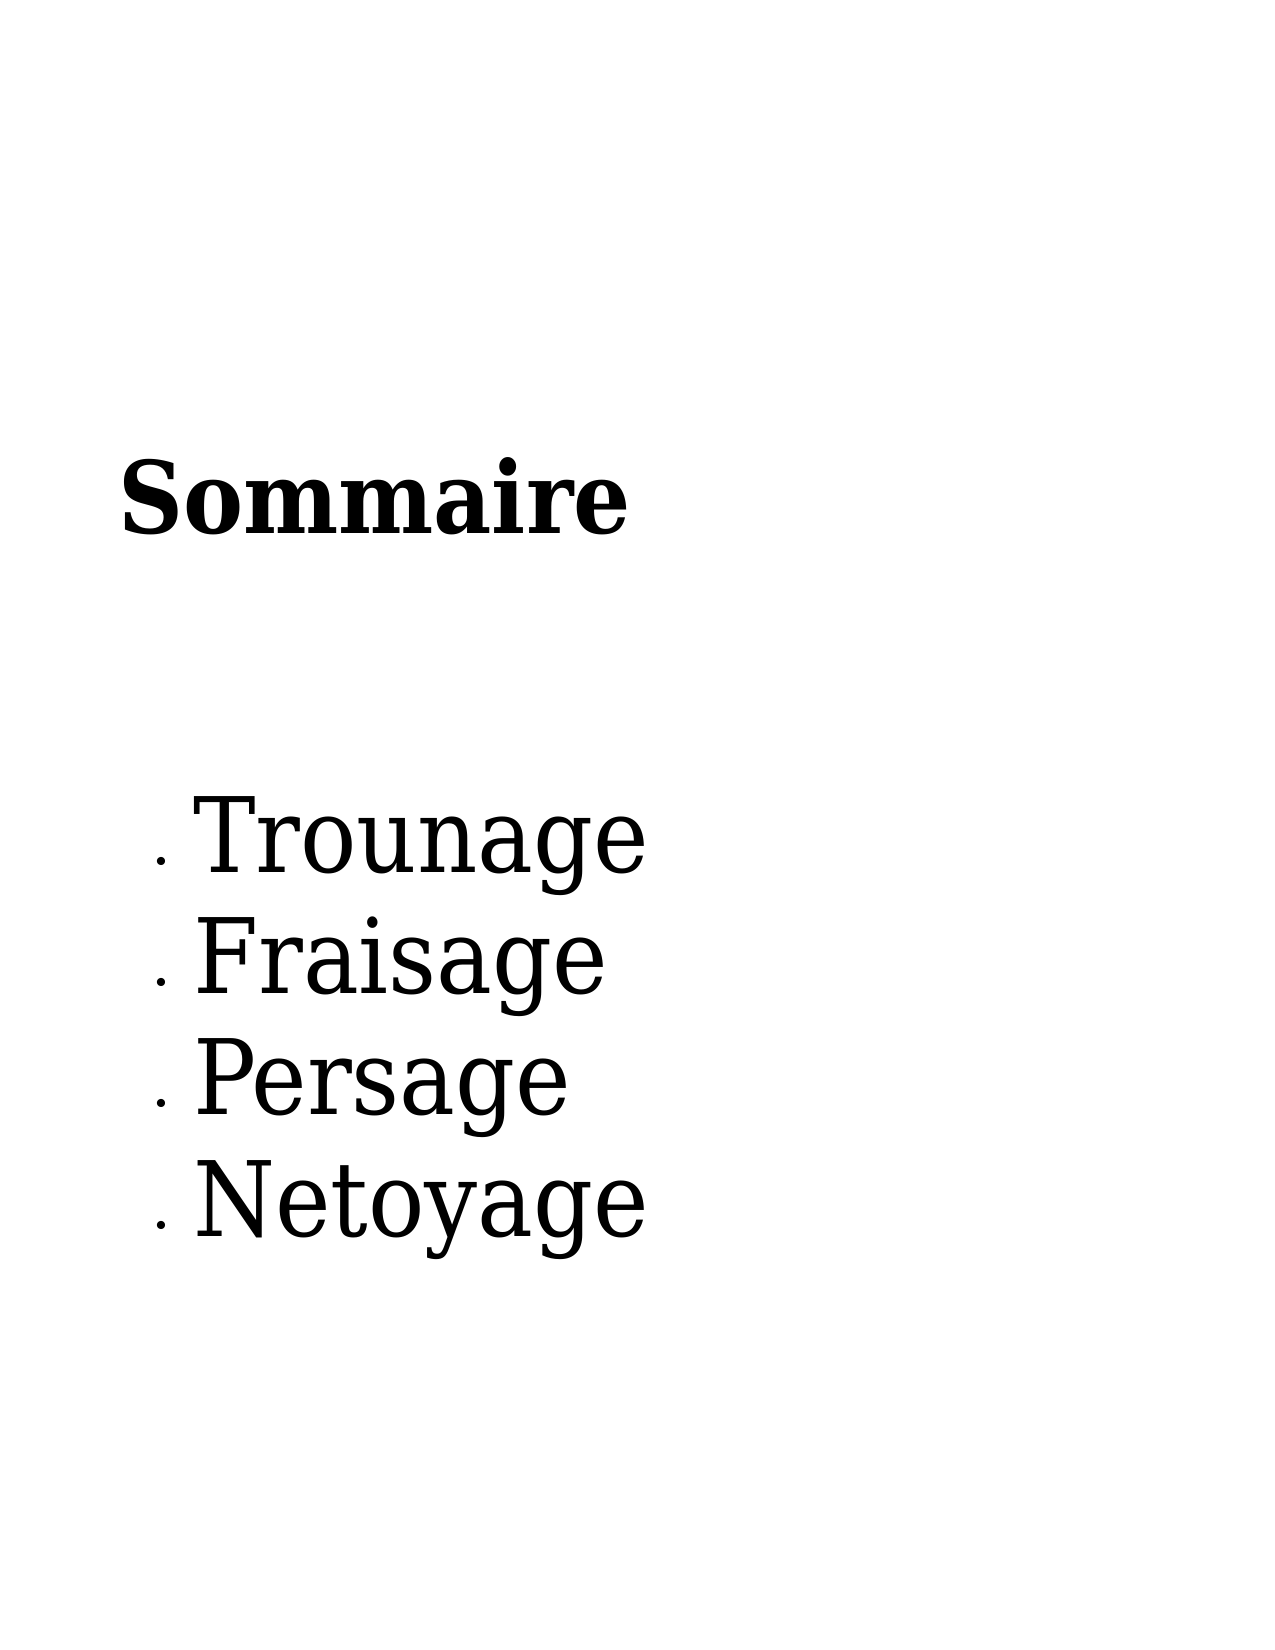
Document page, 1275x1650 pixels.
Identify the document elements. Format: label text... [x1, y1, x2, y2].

list Netoyage [156, 1139, 1157, 1261]
list Persage [156, 1018, 1157, 1139]
list Fraisage [156, 897, 1157, 1018]
text Sommaire [118, 440, 1157, 557]
list Trounage [156, 776, 1157, 897]
